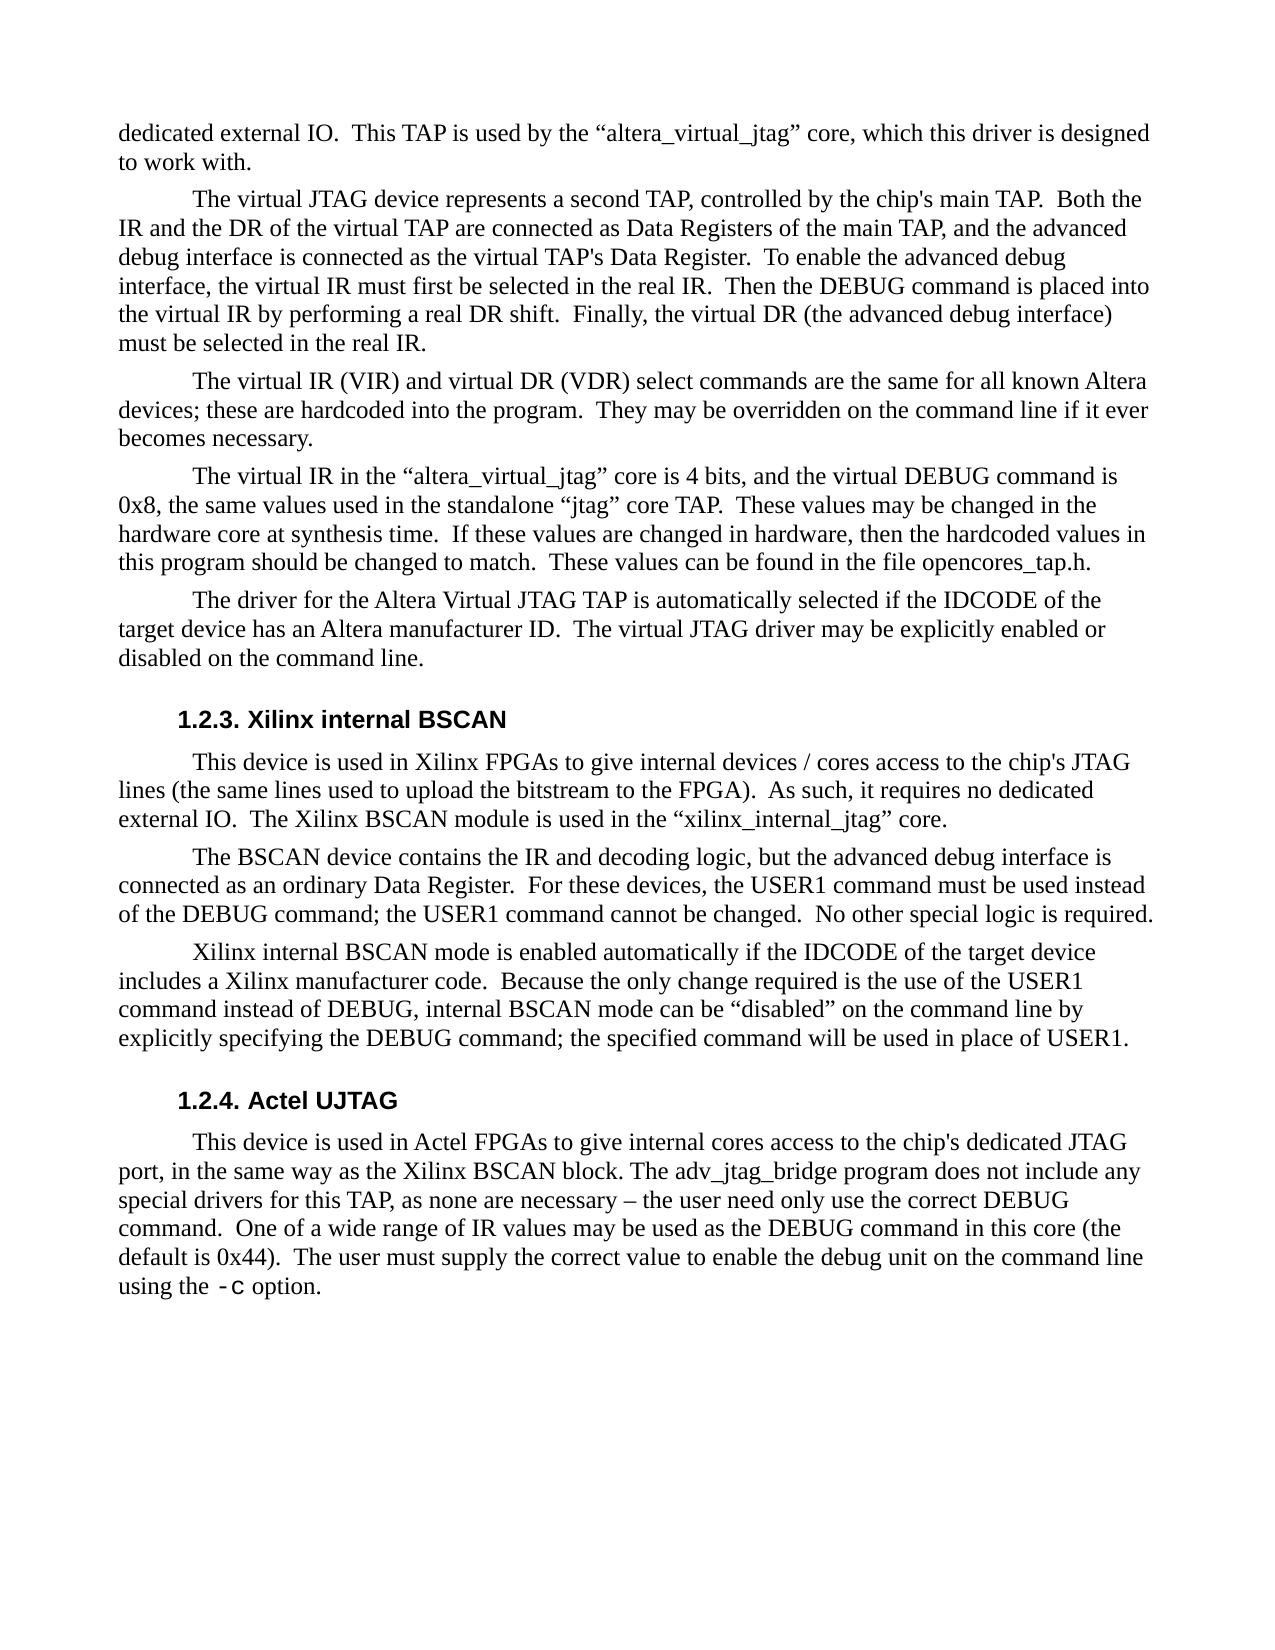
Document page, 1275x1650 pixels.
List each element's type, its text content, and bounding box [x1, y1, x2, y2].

text dedicated external IO. This TAP is used by the “altera_virtual_jtag” core, which this driver is designed to work with. [118, 118, 1157, 176]
text This device is used in Actel FPGAs to give internal cores access to the chip's dedicated JTAG port, in the same way as the Xilinx BSCAN block. The adv_jtag_bridge program does not include any special drivers for this TAP, as none are necessary – the user need only use the correct DEBUG command. One of a wide range of IR values may be used as the DEBUG command in this core (the default is 0x44). The user must supply the correct value to enable the debug unit on the command line using the -c option. [118, 1127, 1157, 1302]
text The virtual IR (VIR) and virtual DR (VDR) select commands are the same for all known Altera devices; these are hardcoded into the program. They may be overridden on the command line if it ever becomes necessary. [118, 366, 1157, 452]
text This device is used in Xilinx FPGAs to give internal devices / cores access to the chip's JTAG lines (the same lines used to upload the bitstream to the FPGA). As such, it requires no dedicated external IO. The Xilinx BSCAN module is used in the “xilinx_internal_jtag” core. [118, 747, 1157, 833]
text The driver for the Altera Virtual JTAG TAP is automatically selected if the IDCODE of the target device has an Altera manufacturer ID. The virtual JTAG driver may be explicitly enabled or disabled on the command line. [118, 585, 1157, 671]
text The virtual JTAG device represents a second TAP, controlled by the chip's main TAP. Both the IR and the DR of the virtual TAP are connected as Data Registers of the main TAP, and the advanced debug interface is connected as the virtual TAP's Data Register. To enable the advanced debug interface, the virtual IR must first be selected in the real IR. Then the DEBUG command is placed into the virtual IR by performing a real DR shift. Finally, the virtual DR (the advanced debug interface) must be selected in the real IR. [118, 184, 1157, 357]
subtitle Actel UJTAG [177, 1086, 1157, 1115]
text The virtual IR in the “altera_virtual_jtag” core is 4 bits, and the virtual DEBUG command is 0x8, the same values used in the standalone “jtag” core TAP. These values may be changed in the hardware core at synthesis time. If these values are changed in hardware, then the hardcoded values in this program should be changed to match. These values can be found in the file opencores_tap.h. [118, 461, 1157, 576]
text Xilinx internal BSCAN mode is enabled automatically if the IDCODE of the target device includes a Xilinx manufacturer code. Because the only change required is the use of the USER1 command instead of DEBUG, internal BSCAN mode can be “disabled” on the command line by explicitly specifying the DEBUG command; the specified command will be used in place of USER1. [118, 937, 1157, 1052]
text The BSCAN device contains the IR and decoding logic, but the advanced debug interface is connected as an ordinary Data Register. For these devices, the USER1 command must be used instead of the DEBUG command; the USER1 command cannot be changed. No other special logic is required. [118, 842, 1157, 928]
subtitle Xilinx internal BSCAN [177, 705, 1157, 734]
